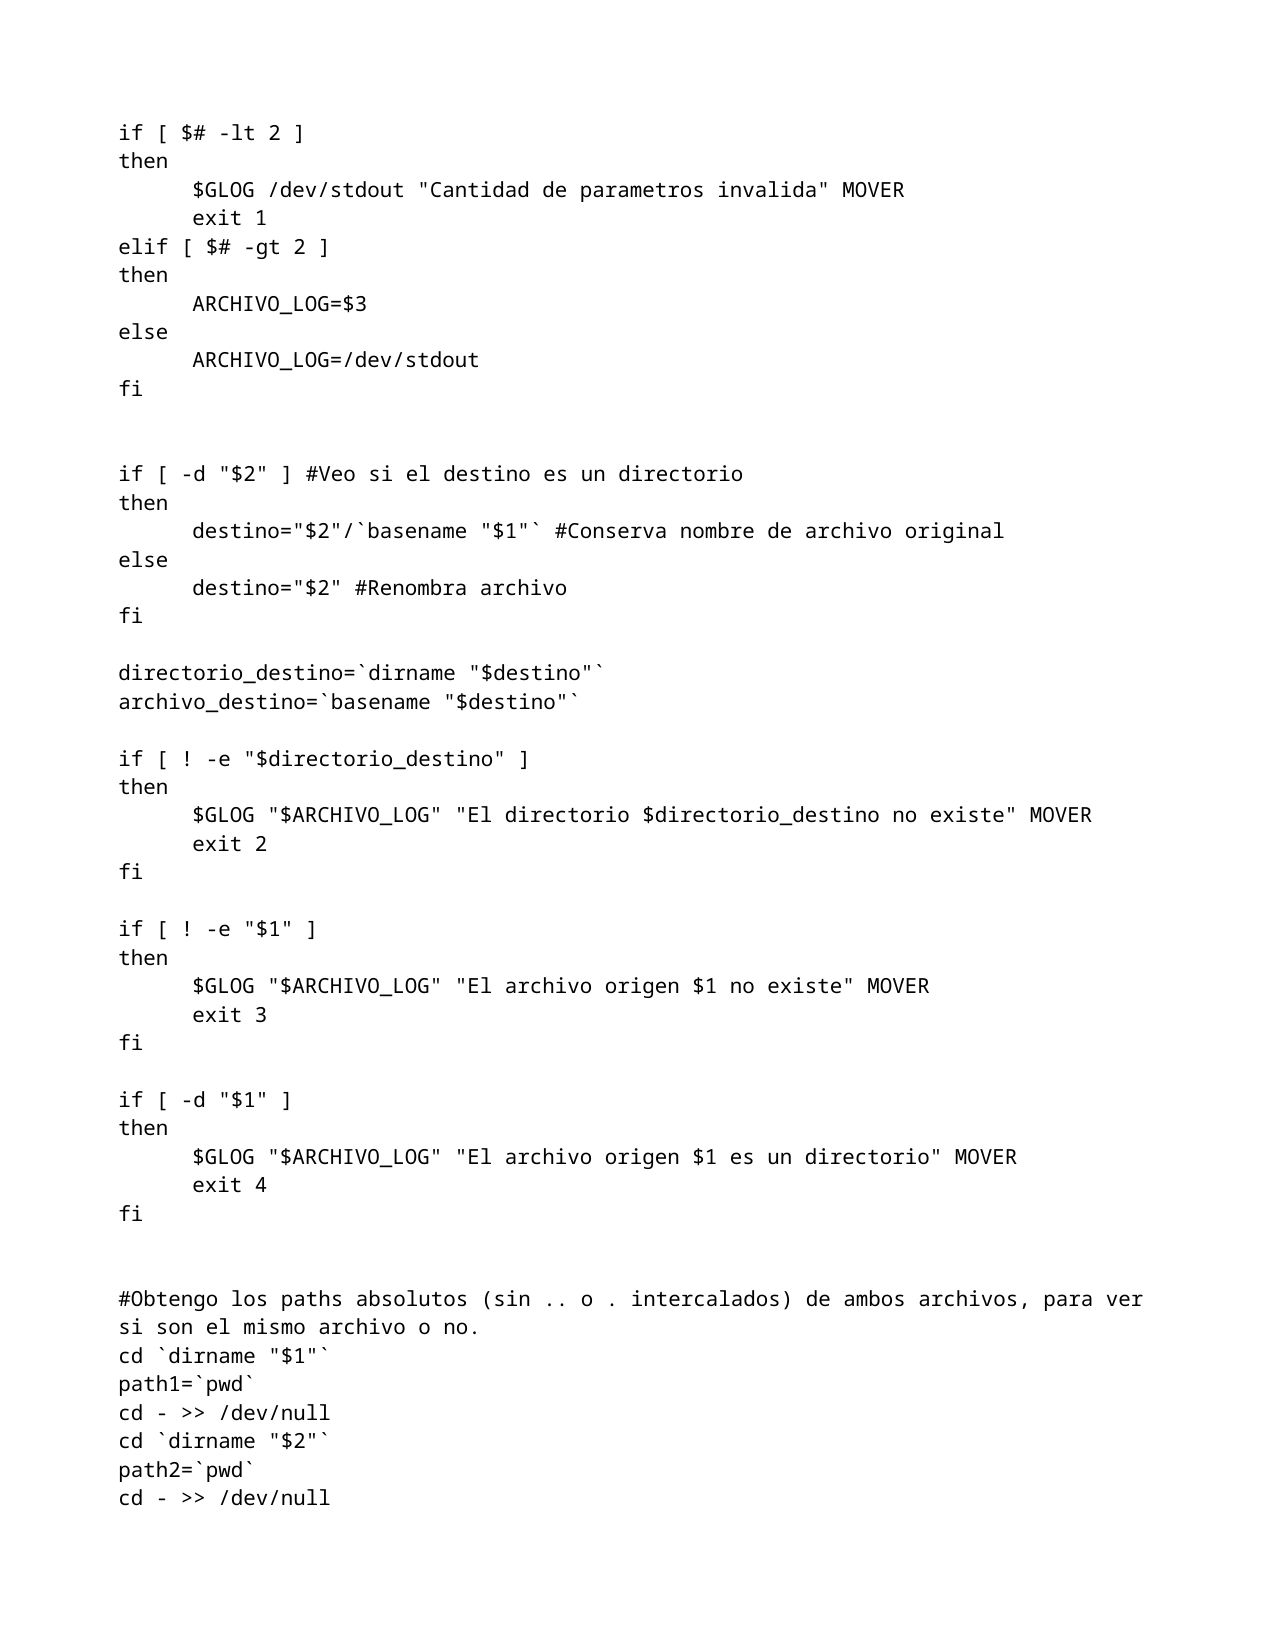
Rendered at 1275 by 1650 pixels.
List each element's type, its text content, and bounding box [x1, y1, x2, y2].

text path2=`pwd` [118, 1455, 1157, 1483]
text cd - >> /dev/null [118, 1398, 1157, 1426]
text if [ ! -e "$directorio_destino" ] [118, 744, 1157, 772]
text $GLOG "$ARCHIVO_LOG" "El directorio $directorio_destino no existe" MOVER [118, 801, 1157, 829]
text archivo_destino=`basename "$destino"` [118, 687, 1157, 715]
text cd `dirname "$1"` [118, 1341, 1157, 1369]
text fi [118, 602, 1157, 630]
text path1=`pwd` [118, 1369, 1157, 1398]
text exit 1 [118, 203, 1157, 232]
text exit 3 [118, 1000, 1157, 1028]
text #Obtengo los paths absolutos (sin .. o . intercalados) de ambos archivos, para ver si son el mismo archivo o no. [118, 1284, 1157, 1341]
text directorio_destino=`dirname "$destino"` [118, 658, 1157, 687]
text if [ $# -lt 2 ] [118, 118, 1157, 147]
text fi [118, 857, 1157, 886]
text destino="$2" #Renombra archivo [118, 573, 1157, 602]
text fi [118, 1199, 1157, 1227]
text if [ -d "$2" ] #Veo si el destino es un directorio [118, 459, 1157, 488]
text else [118, 317, 1157, 346]
text exit 2 [118, 829, 1157, 857]
text then [118, 943, 1157, 971]
text $GLOG "$ARCHIVO_LOG" "El archivo origen $1 es un directorio" MOVER [118, 1142, 1157, 1170]
text then [118, 260, 1157, 289]
text then [118, 772, 1157, 801]
text cd `dirname "$2"` [118, 1426, 1157, 1455]
text fi [118, 374, 1157, 402]
text ARCHIVO_LOG=/dev/stdout [118, 346, 1157, 374]
text fi [118, 1028, 1157, 1057]
text $GLOG "$ARCHIVO_LOG" "El archivo origen $1 no existe" MOVER [118, 971, 1157, 1000]
text destino="$2"/`basename "$1"` #Conserva nombre de archivo original [118, 516, 1157, 545]
text if [ -d "$1" ] [118, 1085, 1157, 1113]
text else [118, 545, 1157, 573]
text $GLOG /dev/stdout "Cantidad de parametros invalida" MOVER [118, 175, 1157, 203]
text if [ ! -e "$1" ] [118, 914, 1157, 943]
text then [118, 1113, 1157, 1142]
text cd - >> /dev/null [118, 1483, 1157, 1512]
text then [118, 488, 1157, 516]
text then [118, 147, 1157, 175]
text exit 4 [118, 1170, 1157, 1199]
text elif [ $# -gt 2 ] [118, 232, 1157, 260]
text ARCHIVO_LOG=$3 [118, 289, 1157, 317]
